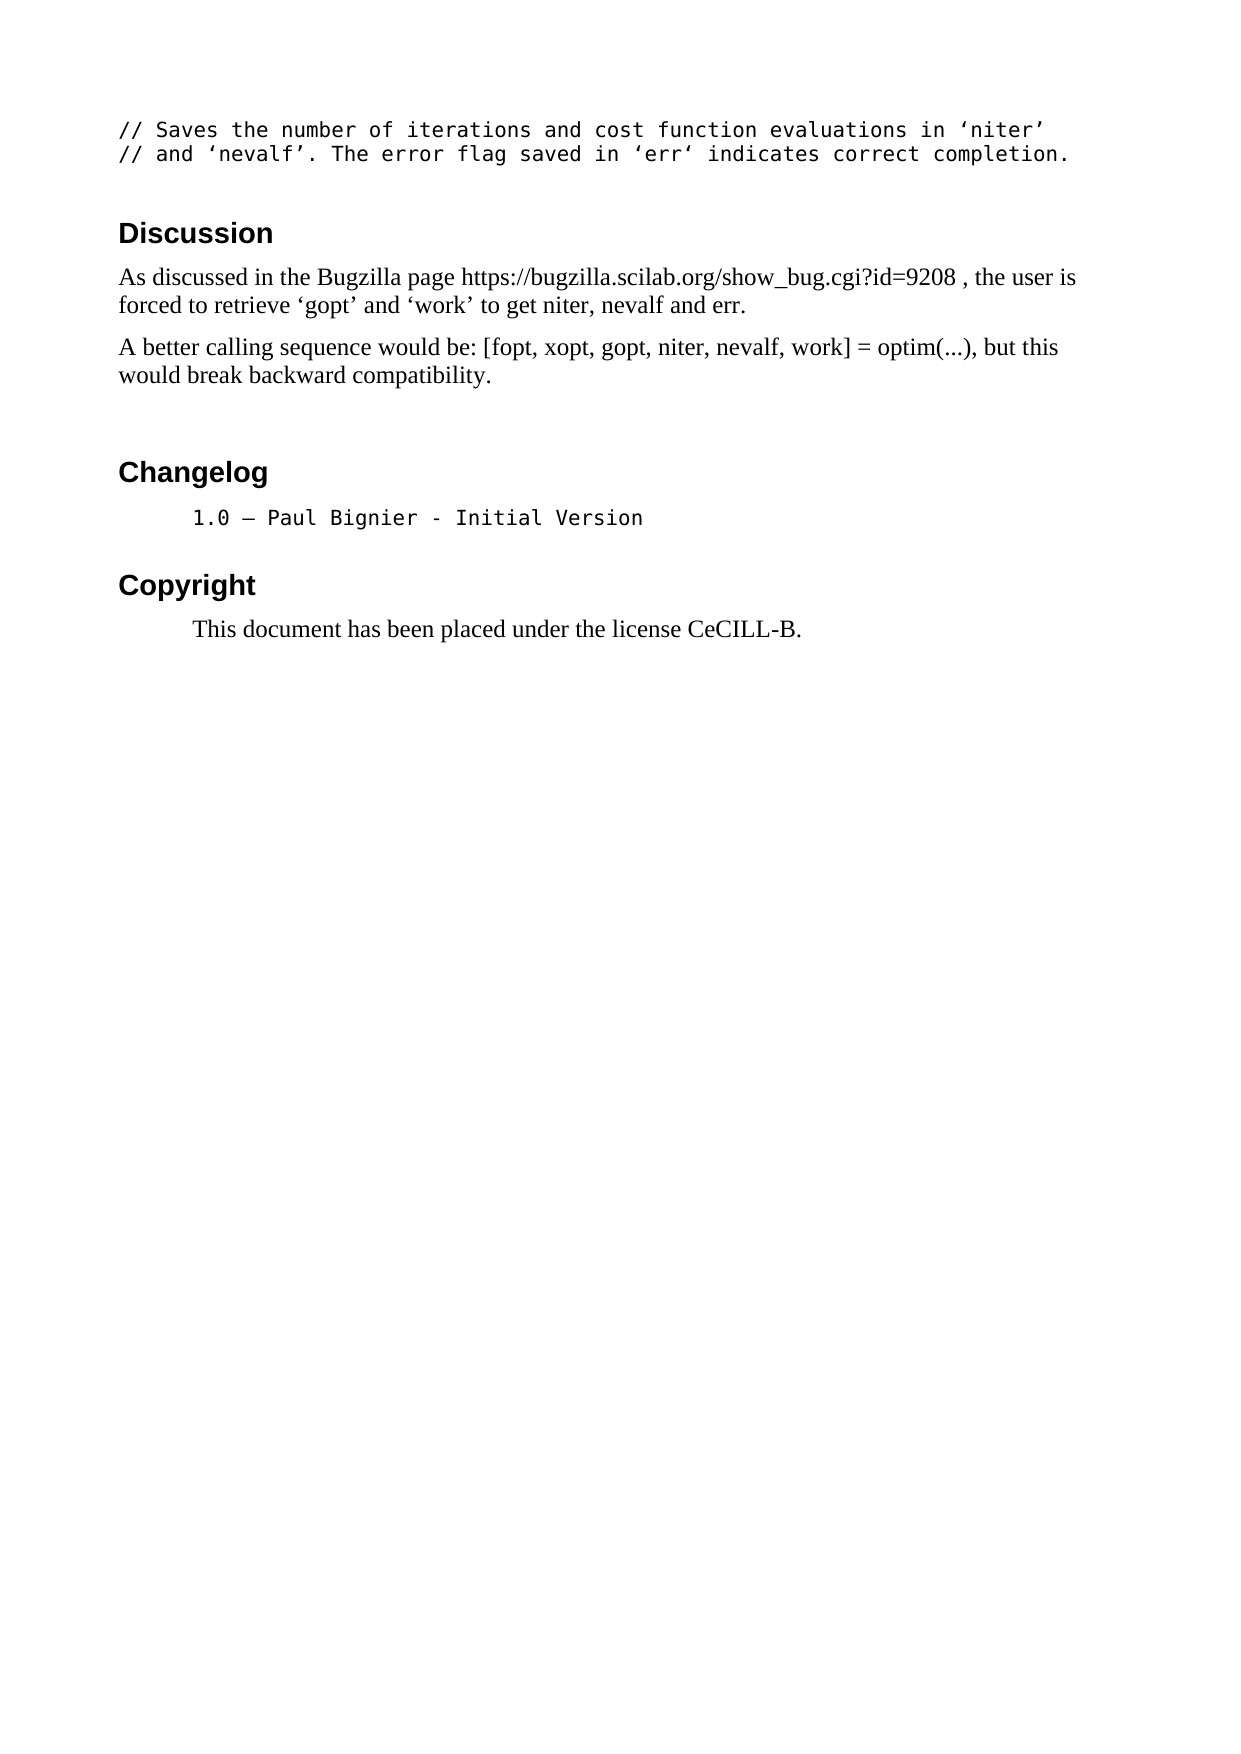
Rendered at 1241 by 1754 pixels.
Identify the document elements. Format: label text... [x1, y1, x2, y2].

text // Saves the number of iterations and cost function evaluations in ‘niter’ [118, 118, 1122, 142]
text 1.0 – Paul Bignier - Initial Version [118, 502, 1122, 530]
text // and ‘nevalf’. The error flag saved in ‘err‘ indicates correct completion. [118, 142, 1122, 167]
text This document has been placed under the license CeCILL-B. [118, 614, 1122, 642]
subtitle Changelog [118, 456, 1122, 489]
text As discussed in the Bugzilla page https://bugzilla.scilab.org/show_bug.cgi?id=9208 , the user is forced to retrieve ‘gopt’ and ‘work’ to get niter, nevalf and err. [118, 262, 1122, 319]
text A better calling sequence would be: [fopt, xopt, gopt, niter, nevalf, work] = optim(...), but this would break backward compatibility. [118, 332, 1122, 389]
subtitle Discussion [118, 216, 1122, 249]
subtitle Copyright [118, 568, 1122, 601]
